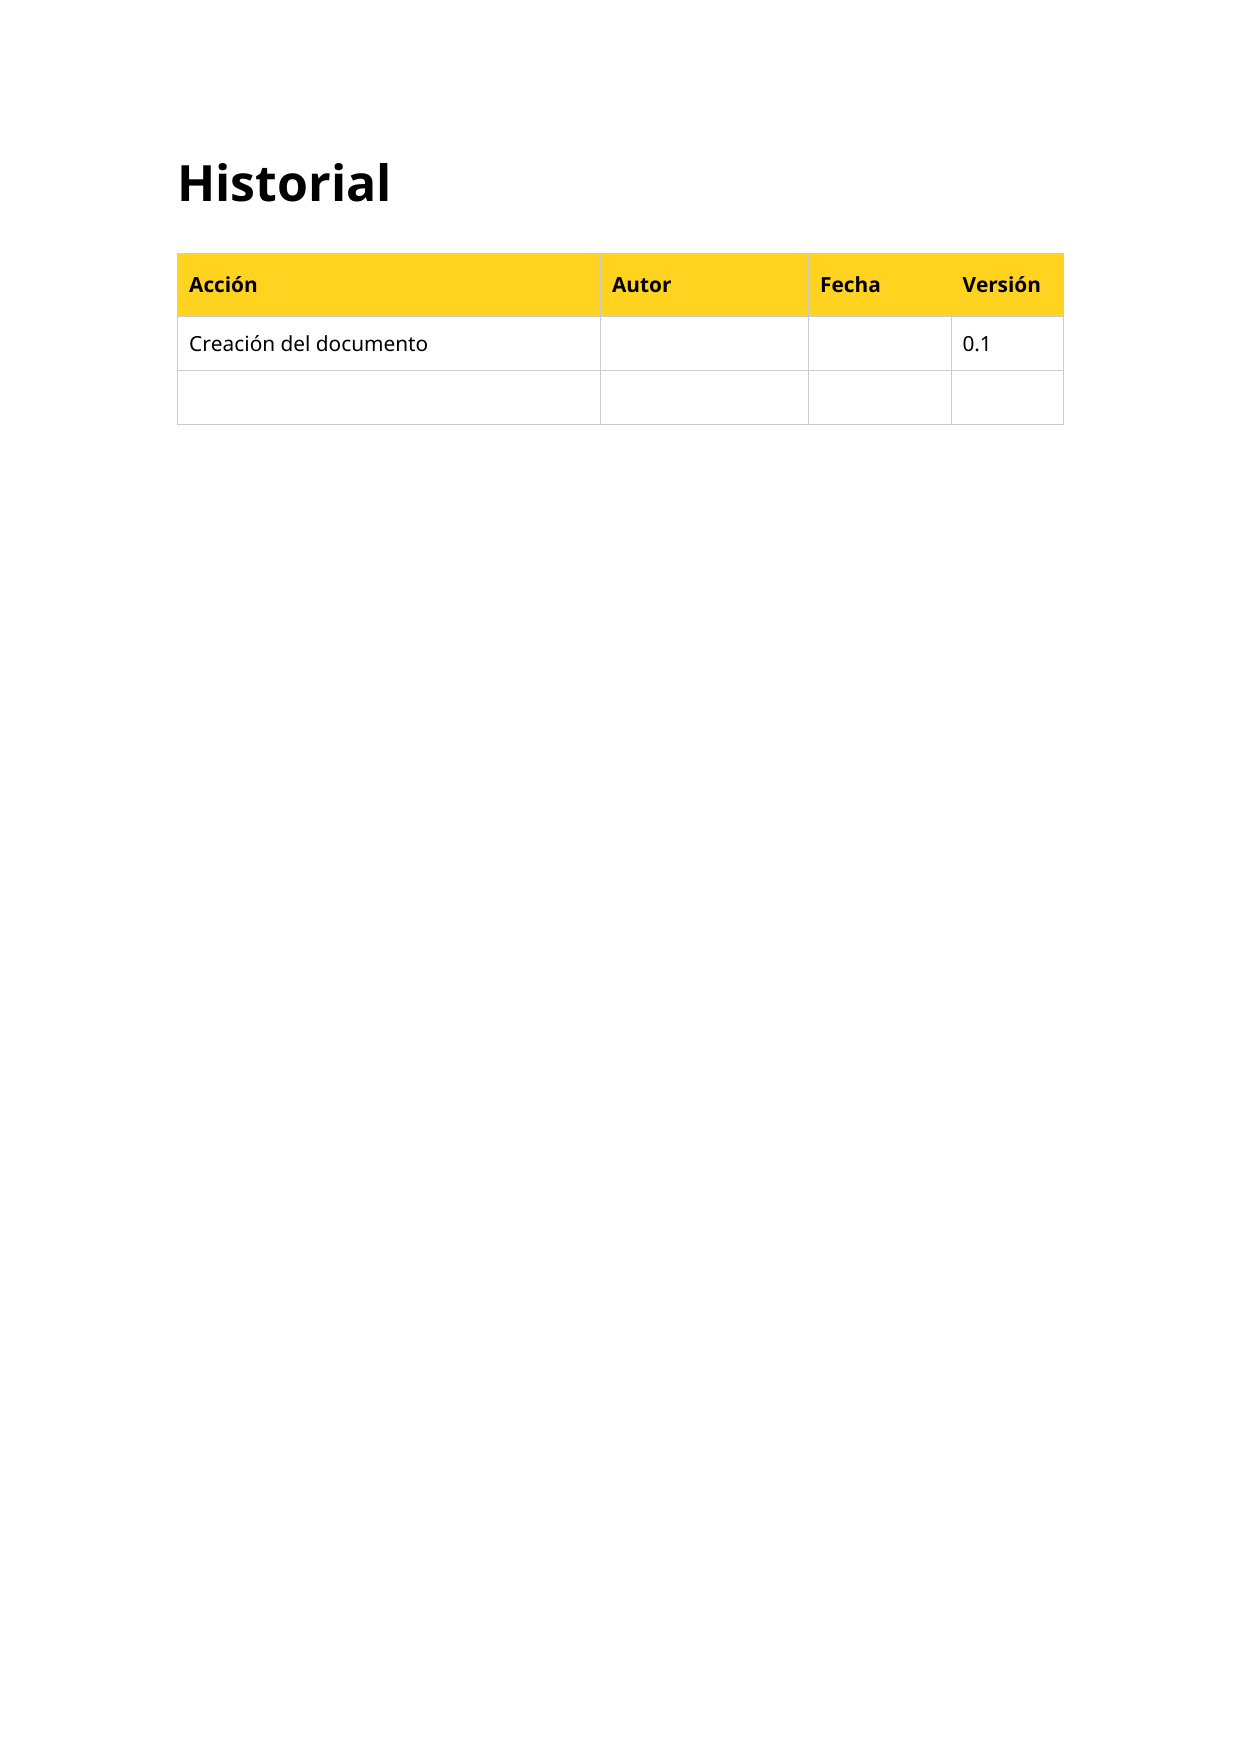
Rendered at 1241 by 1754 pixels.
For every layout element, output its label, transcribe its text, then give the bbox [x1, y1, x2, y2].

table_header Fecha [809, 254, 951, 316]
table_header Versión [952, 254, 1063, 316]
table_cell [601, 371, 808, 424]
table_cell [601, 317, 808, 370]
table_cell [809, 317, 951, 370]
table_cell 0.1 [952, 317, 1063, 370]
table_header Autor [601, 254, 808, 316]
table_cell Creación del documento [178, 317, 600, 370]
table_cell [952, 371, 1063, 424]
table_cell [178, 371, 600, 424]
text Historial [177, 148, 1063, 216]
table_cell [809, 371, 951, 424]
table_header Acción [178, 254, 600, 316]
